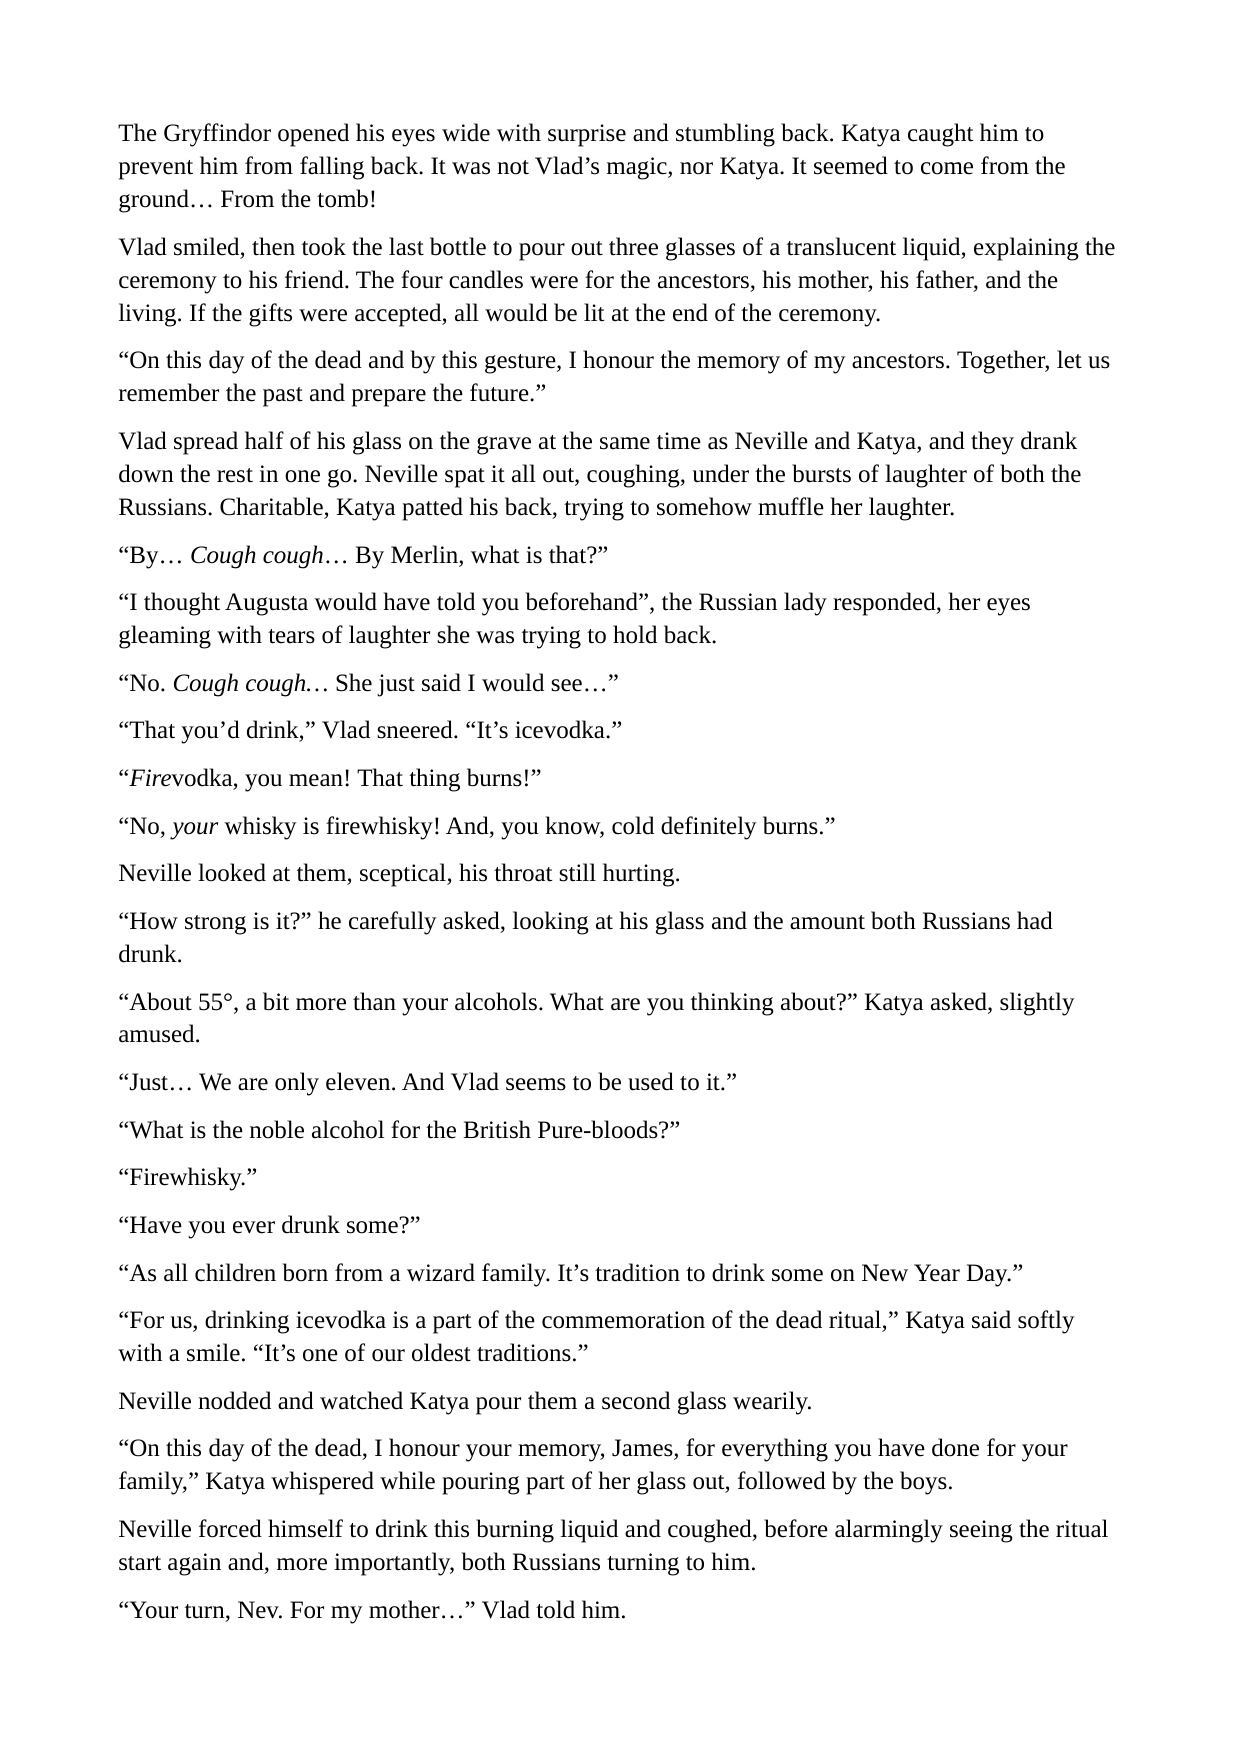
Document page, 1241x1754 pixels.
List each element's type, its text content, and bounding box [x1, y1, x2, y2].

text Neville looked at them, sceptical, his throat still hurting. [118, 858, 1122, 887]
text Neville nodded and watched Katya pour them a second glass wearily. [118, 1386, 1122, 1414]
text “Your turn, Nev. For my mother…” Vlad told him. [118, 1595, 1122, 1623]
text Vlad spread half of his glass on the grave at the same time as Neville and Katya, and they drank down the rest in one go. Neville spat it all out, coughing, under the bursts of laughter of both the Russians. Charitable, Katya patted his back, trying to somehow muffle her laughter. [118, 426, 1122, 521]
text “What is the noble alcohol for the British Pure-bloods?” [118, 1115, 1122, 1143]
text “Firevodka, you mean! That thing burns!” [118, 763, 1122, 792]
text “On this day of the dead, I honour your memory, James, for everything you have done for your family,” Katya whispered while pouring part of her glass out, followed by the boys. [118, 1433, 1122, 1495]
text “Firewhisky.” [118, 1162, 1122, 1191]
text “For us, drinking icevodka is a part of the commemoration of the dead ritual,” Katya said softly with a smile. “It’s one of our oldest traditions.” [118, 1305, 1122, 1367]
text “By… Cough cough… By Merlin, what is that?” [118, 540, 1122, 568]
text “How strong is it?” he carefully asked, looking at his glass and the amount both Russians had drunk. [118, 906, 1122, 968]
text “No, your whisky is firewhisky! And, you know, cold definitely burns.” [118, 811, 1122, 839]
text Neville forced himself to drink this burning liquid and coughed, before alarmingly seeing the ritual start again and, more importantly, both Russians turning to him. [118, 1514, 1122, 1576]
text Vlad smiled, then took the last bottle to pour out three glasses of a translucent liquid, explaining the ceremony to his friend. The four candles were for the ancestors, his mother, his father, and the living. If the gifts were accepted, all would be lit at the end of the ceremony. [118, 232, 1122, 327]
text “About 55°, a bit more than your alcohols. What are you thinking about?” Katya asked, slightly amused. [118, 987, 1122, 1048]
text “No. Cough cough… She just said I would see…” [118, 668, 1122, 697]
text “As all children born from a wizard family. It’s tradition to drink some on New Year Day.” [118, 1258, 1122, 1286]
text “I thought Augusta would have told you beforehand”, the Russian lady responded, her eyes gleaming with tears of laughter she was trying to hold back. [118, 587, 1122, 649]
text “On this day of the dead and by this gesture, I honour the memory of my ancestors. Together, let us remember the past and prepare the future.” [118, 345, 1122, 407]
text “Have you ever drunk some?” [118, 1210, 1122, 1239]
text The Gryffindor opened his eyes wide with surprise and stumbling back. Katya caught him to prevent him from falling back. It was not Vlad’s magic, nor Katya. It seemed to come from the ground… From the tomb! [118, 118, 1122, 213]
text “Just… We are only eleven. And Vlad seems to be used to it.” [118, 1067, 1122, 1096]
text “That you’d drink,” Vlad sneered. “It’s icevodka.” [118, 716, 1122, 744]
